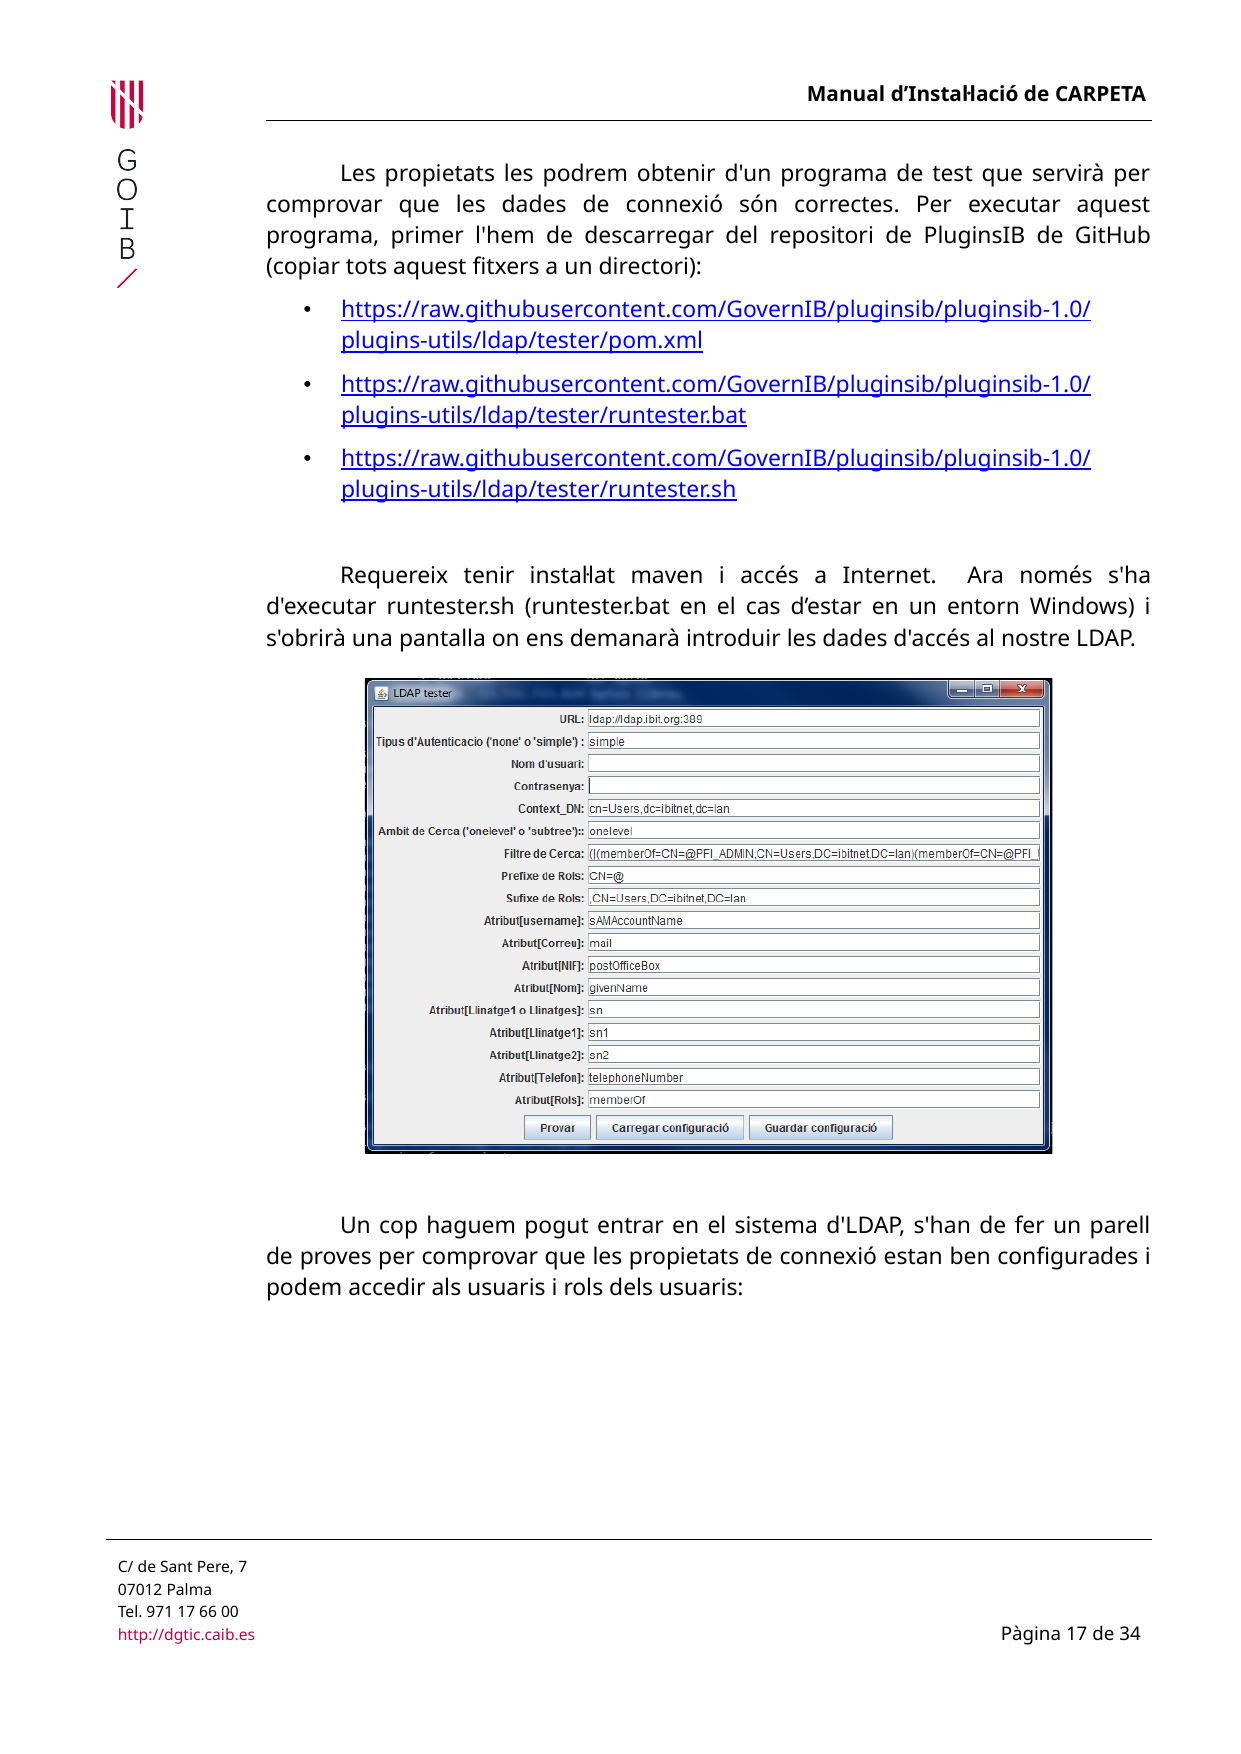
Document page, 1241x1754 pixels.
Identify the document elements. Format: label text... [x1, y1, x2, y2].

picture [364, 678, 1053, 1154]
list https://raw.githubusercontent.com/GovernIB/pluginsib/pluginsib-1.0/plugins-utils/ldap/tester/runtester.bat [303, 367, 1152, 430]
picture [82, 57, 172, 319]
text Les propietats les podrem obtenir d'un programa de test que servirà per comprovar que les dades de connexió són correctes. Per executar aquest programa, primer l'hem de descarregar del repositori de PluginsIB de GitHub (copiar tots aquest fitxers a un directori): [266, 156, 1152, 281]
text Un cop haguem pogut entrar en el sistema d'LDAP, s'han de fer un parell de proves per comprovar que les propietats de connexió estan ben configurades i podem accedir als usuaris i rols dels usuaris: [266, 1209, 1152, 1303]
text Requereix tenir instal·lat maven i accés a Internet. Ara només s'ha d'executar runtester.sh (runtester.bat en el cas d’estar en un entorn Windows) i s'obrirà una pantalla on ens demanarà introduir les dades d'accés al nostre LDAP. [266, 559, 1152, 653]
list https://raw.githubusercontent.com/GovernIB/pluginsib/pluginsib-1.0/plugins-utils/ldap/tester/runtester.sh [303, 442, 1152, 504]
list https://raw.githubusercontent.com/GovernIB/pluginsib/pluginsib-1.0/plugins-utils/ldap/tester/pom.xml [303, 293, 1152, 356]
